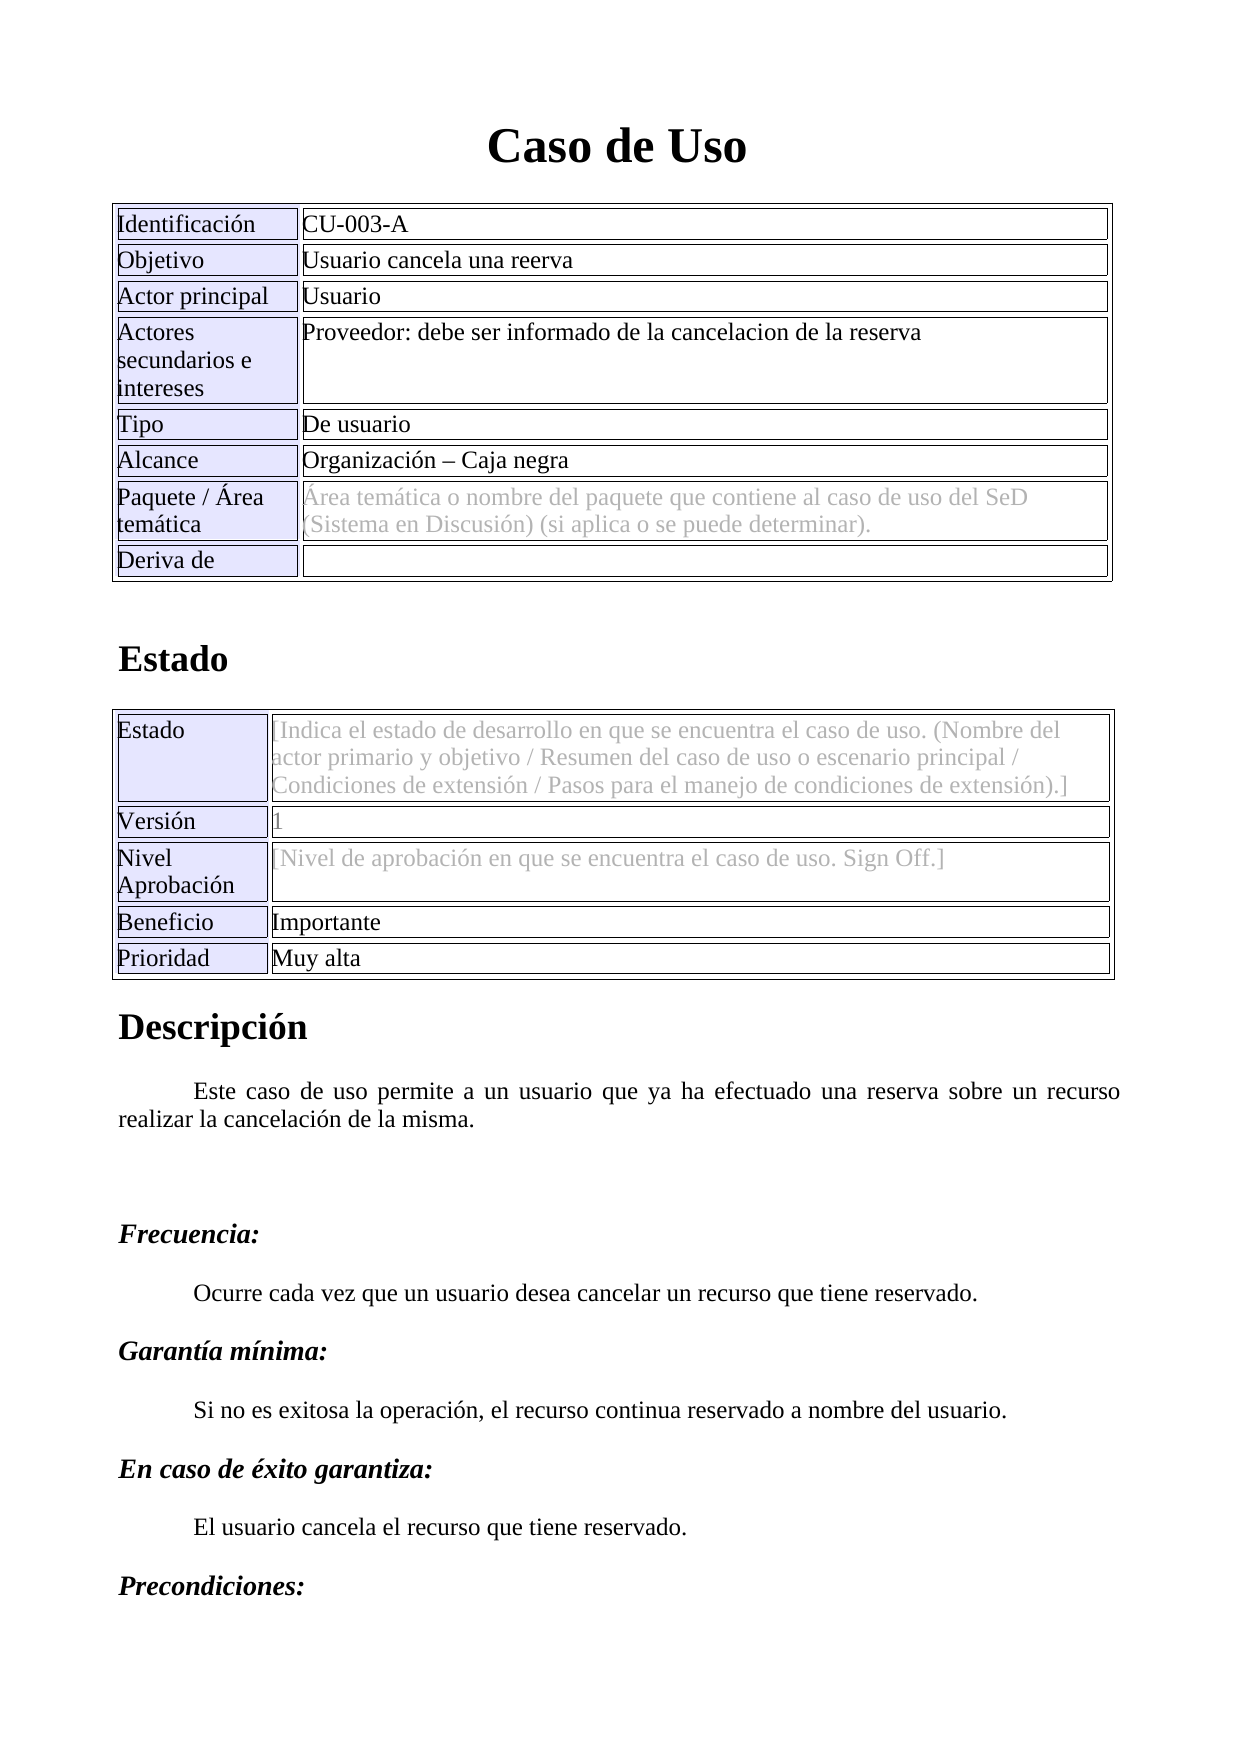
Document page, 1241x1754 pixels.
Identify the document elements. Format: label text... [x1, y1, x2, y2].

table_cell Nivel Aprobación [115, 837, 269, 901]
table_cell 1 [270, 801, 1112, 837]
table_header Estado [115, 710, 269, 801]
table_cell Importante [270, 901, 1112, 937]
text En caso de éxito garantiza: [118, 1453, 1122, 1484]
table_cell Deriva de [115, 540, 300, 576]
table_cell Actor principal [115, 275, 300, 311]
table_cell Muy alta [270, 937, 1112, 973]
table_cell Prioridad [115, 937, 269, 973]
table_header [Indica el estado de desarrollo en que se encuentra el caso de uso. (Nombre del actor primario y objetivo / Resumen del caso de uso o escenario principal / Condiciones de extensión / Pasos para el manejo de condiciones de extensión).] [270, 710, 1112, 801]
table_cell Beneficio [115, 901, 269, 937]
table_cell Tipo [115, 403, 300, 439]
table_cell Organización – Caja negra [300, 439, 1109, 476]
text Caso de Uso [118, 118, 1122, 173]
table_cell [Nivel de aprobación en que se encuentra el caso de uso. Sign Off.] [270, 837, 1112, 901]
text Si no es exitosa la operación, el recurso continua reservado a nombre del usuario. [118, 1396, 1122, 1424]
table_cell Actores secundarios e intereses [115, 311, 300, 403]
table_cell Versión [115, 801, 269, 837]
table_header Identificación [115, 204, 300, 239]
text Precondiciones: [118, 1570, 1122, 1601]
text Este caso de uso permite a un usuario que ya ha efectuado una reserva sobre un recurso realizar la cancelación de la misma. [118, 1077, 1122, 1132]
text Estado [118, 638, 1122, 680]
text Frecuencia: [118, 1218, 1122, 1250]
text El usuario cancela el recurso que tiene reservado. [118, 1513, 1122, 1541]
table_cell Objetivo [115, 239, 300, 275]
table_cell Área temática o nombre del paquete que contiene al caso de uso del SeD (Sistema en Discusión) (si aplica o se puede determinar). [300, 476, 1109, 539]
text Descripción [118, 979, 1122, 1048]
text Garantía mínima: [118, 1336, 1122, 1367]
table_cell Usuario cancela una reerva [300, 239, 1109, 275]
table_cell Paquete / Área temática [115, 476, 300, 539]
table_cell [300, 540, 1109, 576]
table_cell Usuario [300, 275, 1109, 311]
table_cell Alcance [115, 439, 300, 476]
table_header CU-003-A [300, 204, 1109, 239]
table_cell [304, 546, 1107, 576]
table_cell De usuario [300, 403, 1109, 439]
text Ocurre cada vez que un usuario desea cancelar un recurso que tiene reservado. [118, 1279, 1122, 1307]
table_cell Proveedor: debe ser informado de la cancelacion de la reserva [300, 311, 1109, 403]
